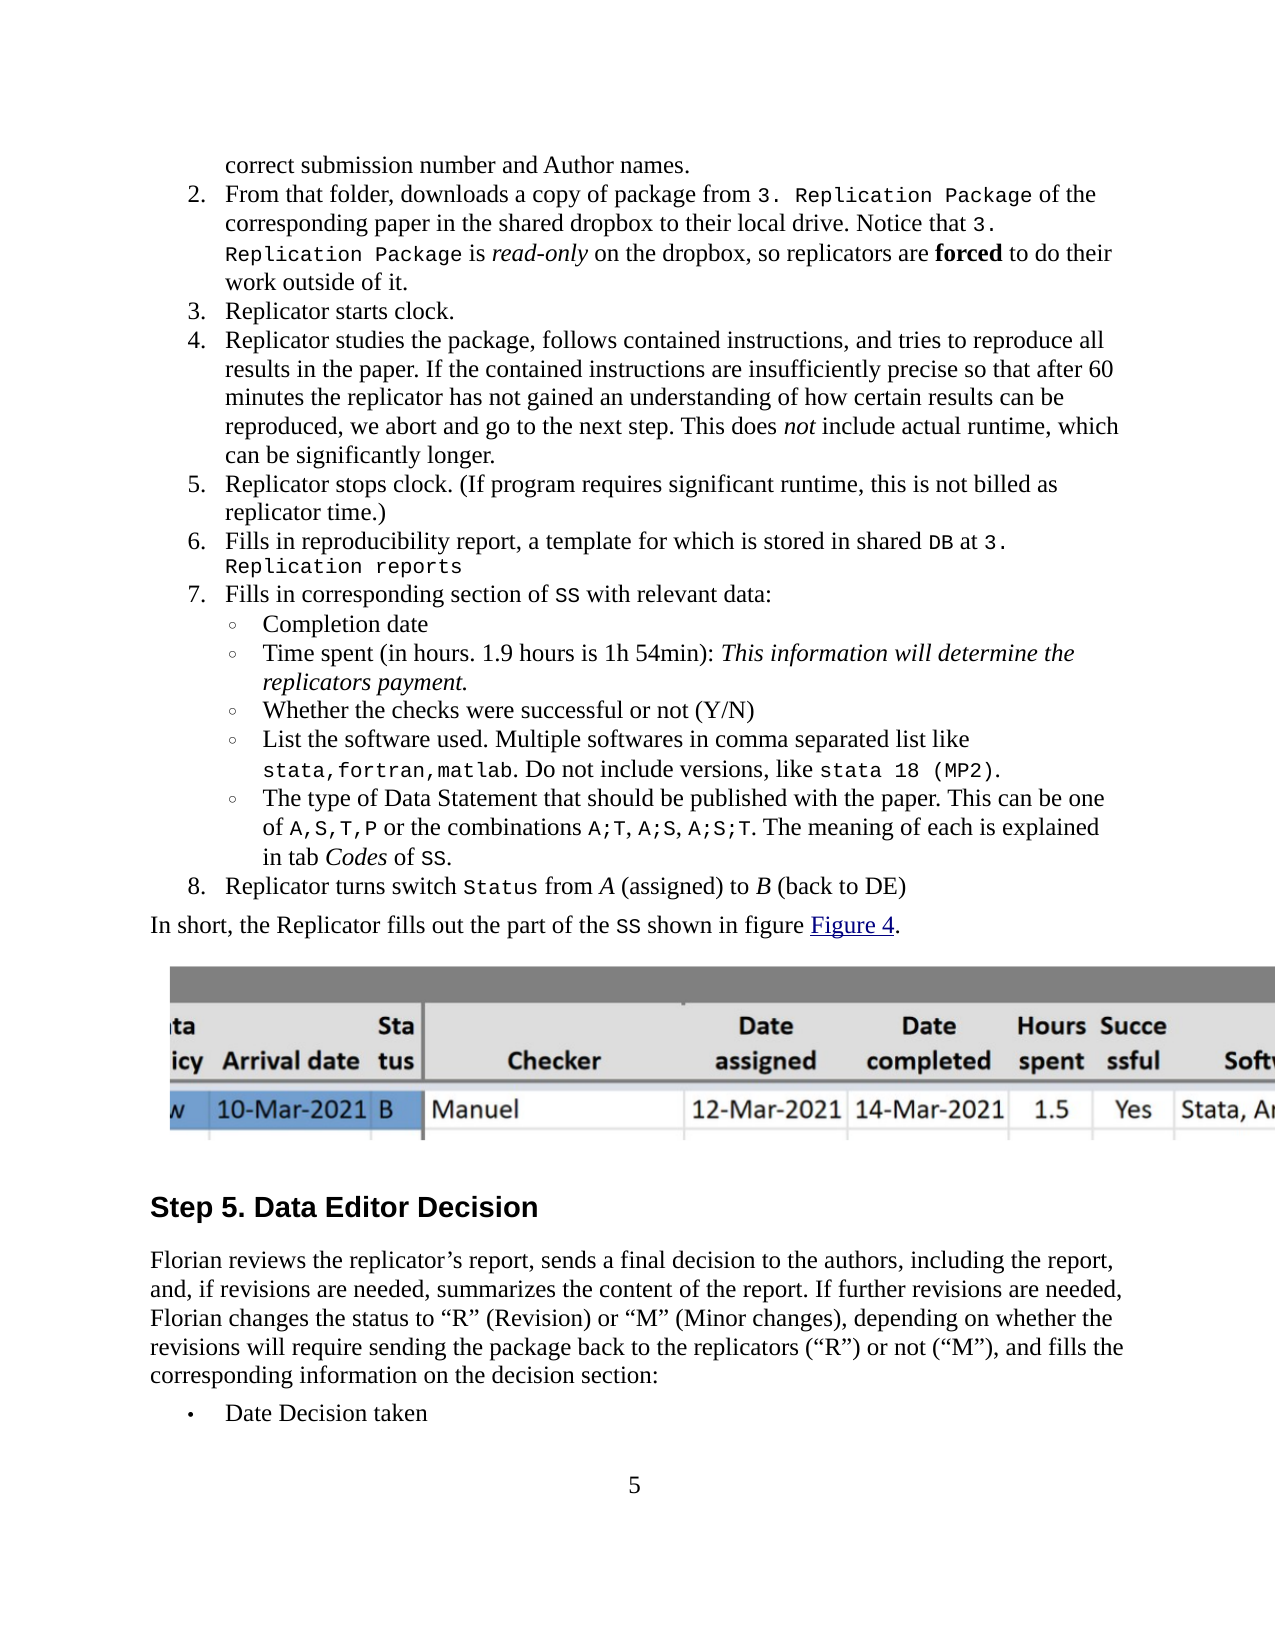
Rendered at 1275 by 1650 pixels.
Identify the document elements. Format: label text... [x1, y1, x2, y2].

list Replicator studies the package, follows contained instructions, and tries to reproduce all results in the paper. If the contained instructions are insufficiently precise so that after 60 minutes the replicator has not gained an understanding of how certain results can be reproduced, we abort and go to the next step. This does not include actual runtime, which can be significantly longer. [187, 325, 1125, 469]
text Florian reviews the replicator’s report, sends a final decision to the authors, including the report, and, if revisions are needed, summarizes the content of the report. If further revisions are needed, Florian changes the status to “R” (Revision) or “M” (Minor changes), depending on whether the revisions will require sending the package back to the replicators (“R”) or not (“M”), and fills the corresponding information on the decision section: [150, 1245, 1125, 1389]
list correct submission number and Author names. [187, 150, 1125, 179]
list Replicator turns switch Status from A (assigned) to B (back to DE) [187, 871, 1125, 901]
text In short, the Replicator fills out the part of the SS shown in figure Figure 4. [150, 910, 1125, 939]
list Replicator starts clock. [187, 296, 1125, 325]
list Completion date [225, 609, 1125, 638]
picture [150, 957, 1275, 1157]
list The type of Data Statement that should be published with the paper. This can be one of A,S,T,P or the combinations A;T, A;S, A;S;T. The meaning of each is explained in tab Codes of SS. [225, 783, 1125, 871]
list From that folder, downloads a copy of package from 3. Replication Package of the corresponding paper in the shared dropbox to their local drive. Notice that 3. Replication Package is read-only on the dropbox, so replicators are forced to do their work outside of it. [187, 179, 1125, 296]
list Replicator stops clock. (If program requires significant runtime, this is not billed as replicator time.) [187, 469, 1125, 526]
list Whether the checks were successful or not (Y/N) [225, 695, 1125, 724]
subtitle Step 5. Data Editor Decision [150, 1190, 1125, 1224]
list Time spent (in hours. 1.9 hours is 1h 54min): This information will determine the replicators payment. [225, 638, 1125, 695]
list List the software used. Multiple softwares in comma separated list like stata,fortran,matlab. Do not include versions, like stata 18 (MP2). [225, 724, 1125, 783]
list Date Decision taken [187, 1398, 1125, 1427]
list Fills in reproducibility report, a template for which is stored in shared DB at 3. Replication reports [187, 526, 1125, 579]
list Fills in corresponding section of SS with relevant data: [187, 579, 1125, 609]
